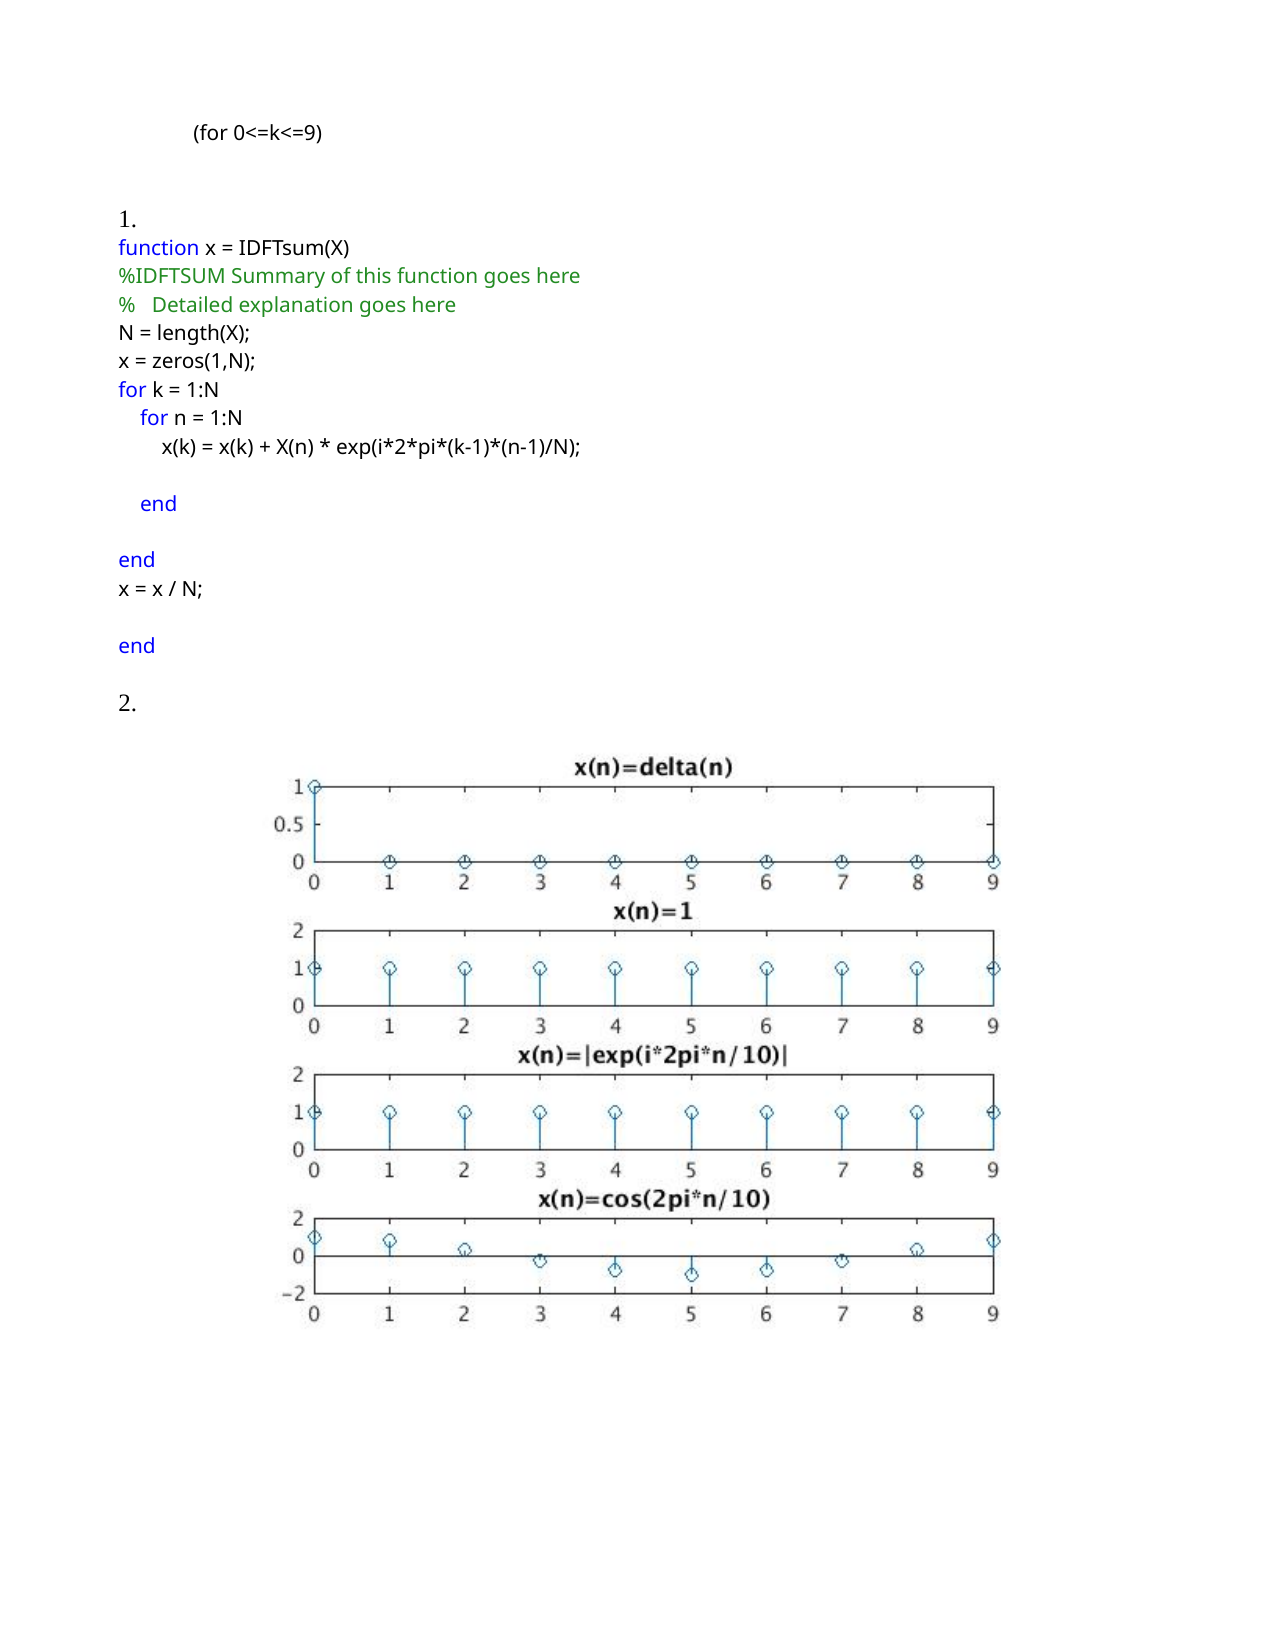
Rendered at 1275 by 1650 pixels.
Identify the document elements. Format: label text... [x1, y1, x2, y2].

text end [118, 546, 1157, 574]
text % Detailed explanation goes here [118, 290, 1157, 318]
text 1. [118, 204, 1157, 233]
text x(k) = x(k) + X(n) * exp(i*2*pi*(k-1)*(n-1)/N); [118, 432, 1157, 460]
text function x = IDFTsum(X) [118, 233, 1157, 261]
text for k = 1:N [118, 375, 1157, 403]
text x = zeros(1,N); [118, 347, 1157, 375]
text (for 0<=k<=9) [118, 118, 1157, 147]
text for n = 1:N [118, 403, 1157, 432]
text end [118, 489, 1157, 517]
text 2. [118, 688, 1157, 717]
picture [200, 716, 1075, 1373]
text end [118, 631, 1157, 659]
text x = x / N; [118, 574, 1157, 602]
text %IDFTSUM Summary of this function goes here [118, 261, 1157, 290]
text N = length(X); [118, 318, 1157, 347]
